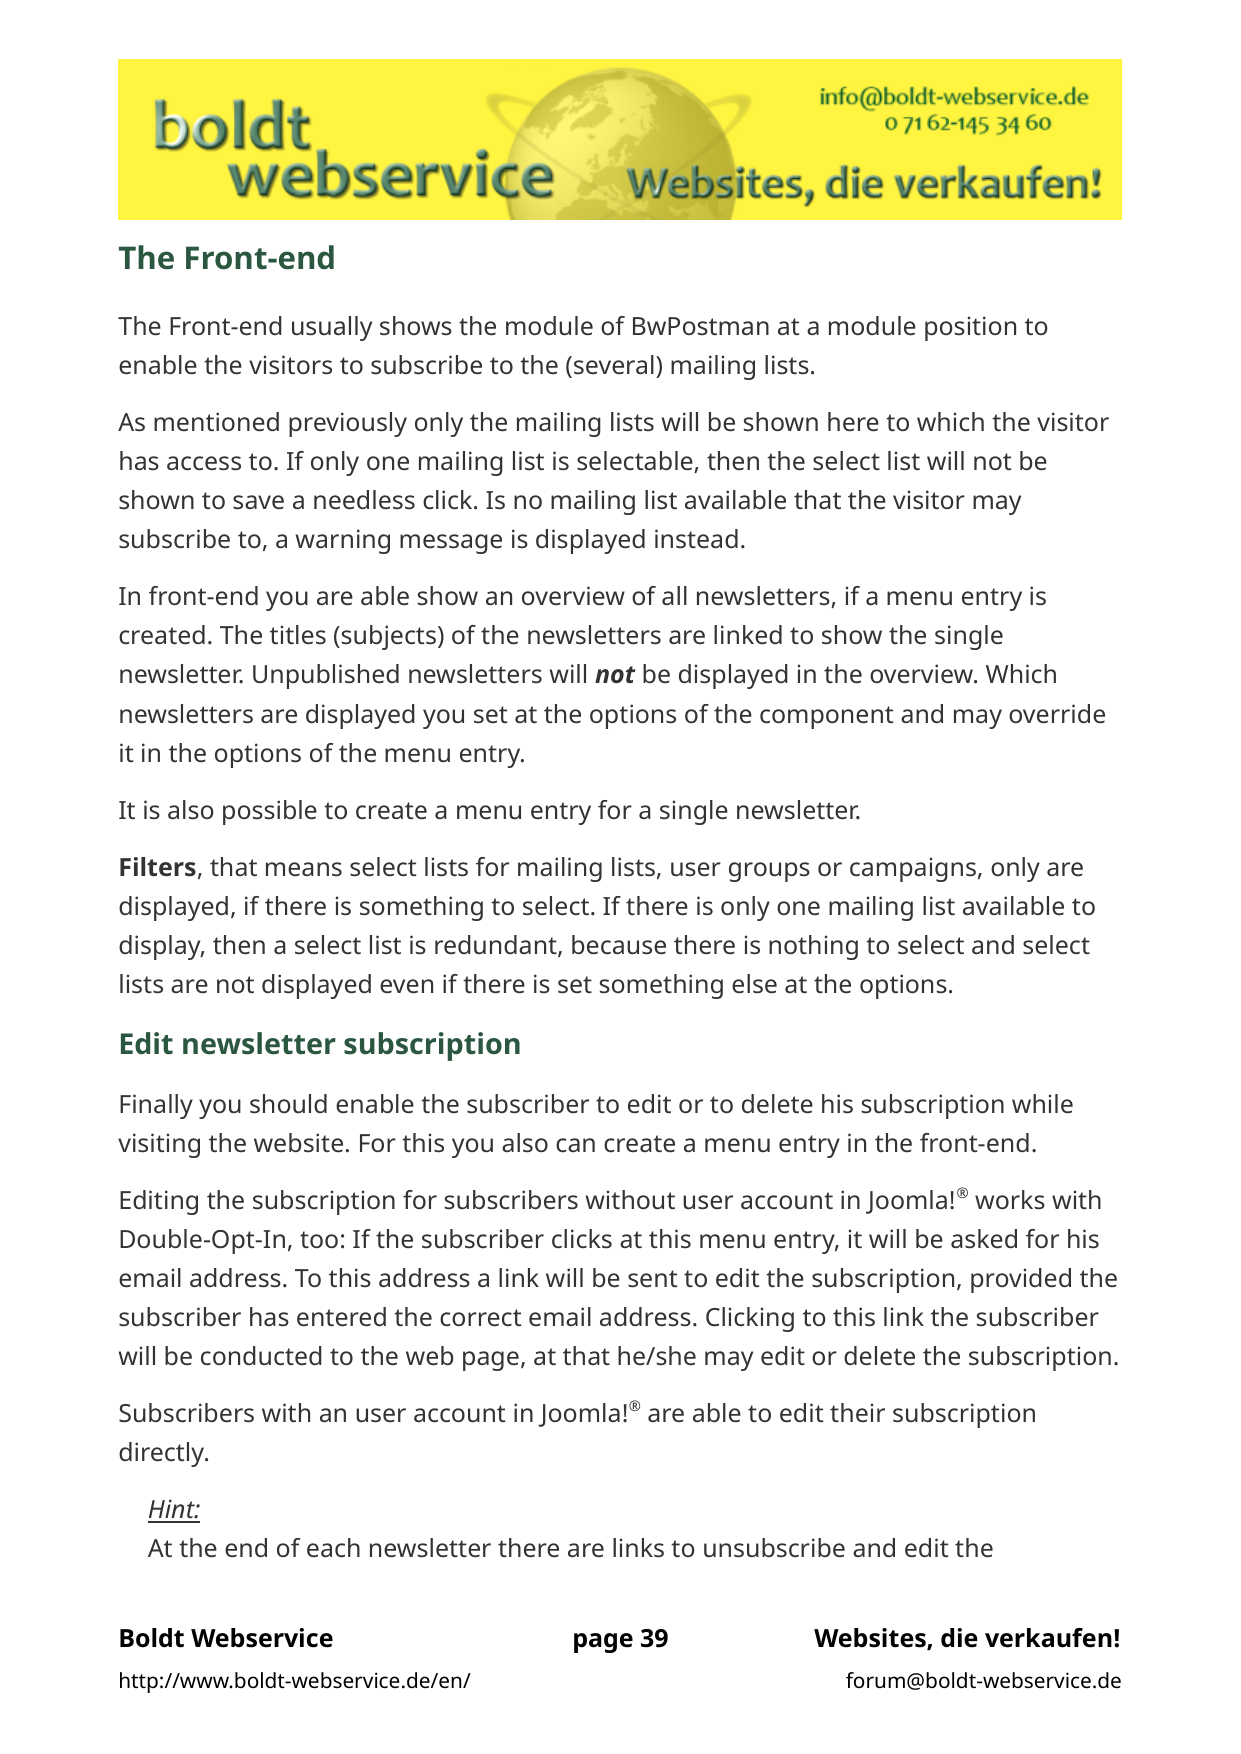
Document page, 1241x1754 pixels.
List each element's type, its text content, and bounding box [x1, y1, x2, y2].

text Subscribers with an user account in Joomla!® are able to edit their subscription directly. [118, 1396, 1122, 1469]
subtitle The Front-end [118, 236, 1122, 279]
text Hint: At the end of each newsletter there are links to unsubscribe and edit the [148, 1492, 1122, 1565]
subtitle Edit newsletter subscription [118, 1023, 1122, 1063]
text Filters, that means select lists for mailing lists, user groups or campaigns, only are displayed, if there is something to select. If there is only one mailing list available to display, then a select list is redundant, because there is nothing to select and select lists are not displayed even if there is set something else at the options. [118, 849, 1122, 1001]
text It is also possible to create a menu entry for a single newsletter. [118, 792, 1122, 826]
text Editing the subscription for subscribers without user account in Joomla!® works with Double-Opt-In, too: If the subscriber clicks at this menu entry, it will be asked for his email address. To this address a link will be sent to edit the subscription, provided the subscriber has entered the correct email address. Clicking to this link the subscriber will be conducted to the web page, at that he/she may edit or delete the subscription. [118, 1182, 1122, 1373]
picture [118, 59, 1123, 220]
text The Front-end usually shows the module of BwPostman at a module position to enable the visitors to subscribe to the (several) mailing lists. [118, 308, 1122, 382]
text As mentioned previously only the mailing lists will be shown here to which the visitor has access to. If only one mailing list is selectable, then the select list will not be shown to save a needless click. Is no mailing list available that the visitor may subscribe to, a warning message is displayed instead. [118, 404, 1122, 556]
text Finally you should enable the subscriber to edit or to delete his subscription while visiting the website. For this you also can create a menu entry in the front-end. [118, 1086, 1122, 1159]
text In front-end you are able show an overview of all newsletters, if a menu entry is created. The titles (subjects) of the newsletters are linked to show the single newsletter. Unpublished newsletters will not be displayed in the overview. Which newsletters are displayed you set at the options of the component and may override it in the options of the menu entry. [118, 579, 1122, 769]
